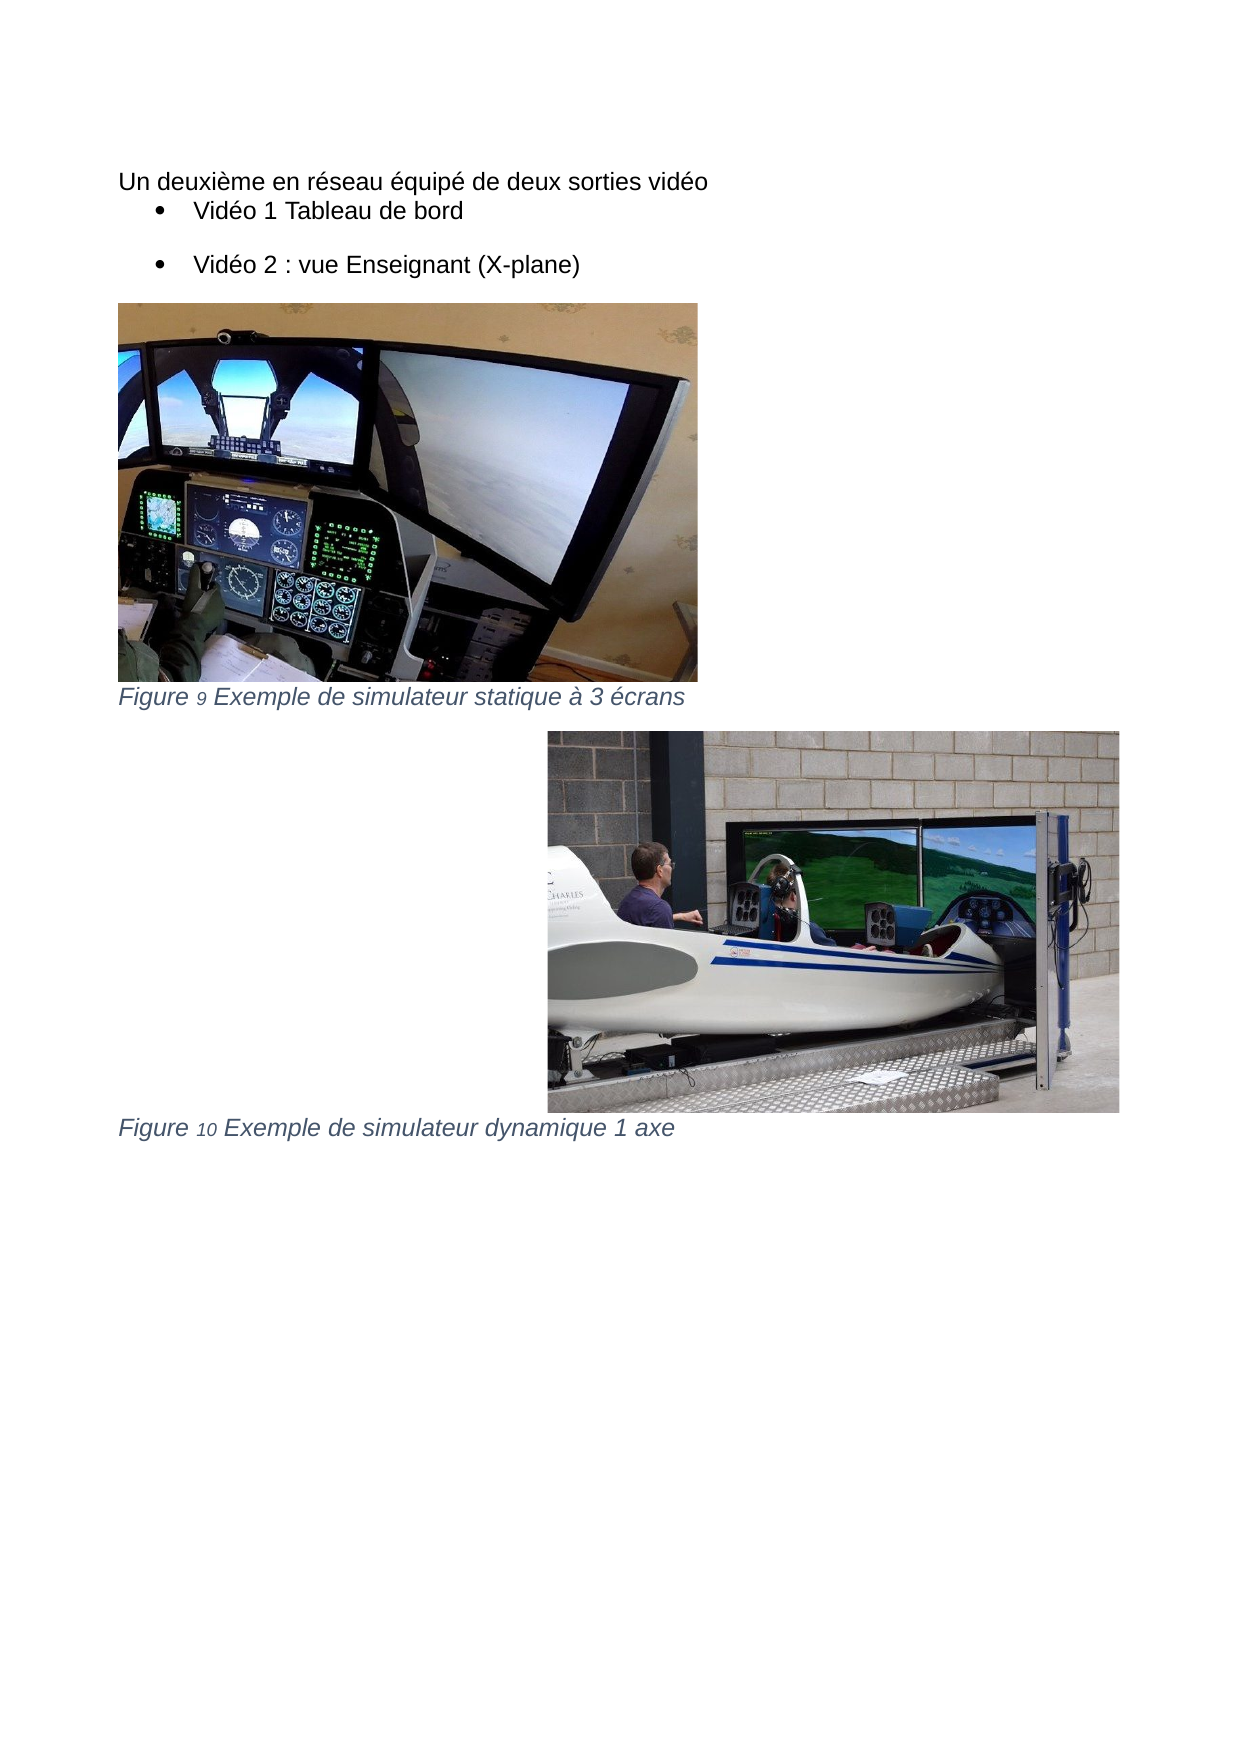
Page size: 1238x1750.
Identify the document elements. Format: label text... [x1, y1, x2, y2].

text Figure 9 Exemple de simulateur statique à 3 écrans [118, 682, 1119, 711]
list Vidéo 2 : vue Enseignant (X-plane) [156, 250, 1119, 279]
list Vidéo 1 Tableau de bord [156, 196, 1119, 225]
text Figure 10 Exemple de simulateur dynamique 1 axe [118, 1113, 1119, 1142]
text Un deuxième en réseau équipé de deux sorties vidéo [118, 167, 1119, 196]
